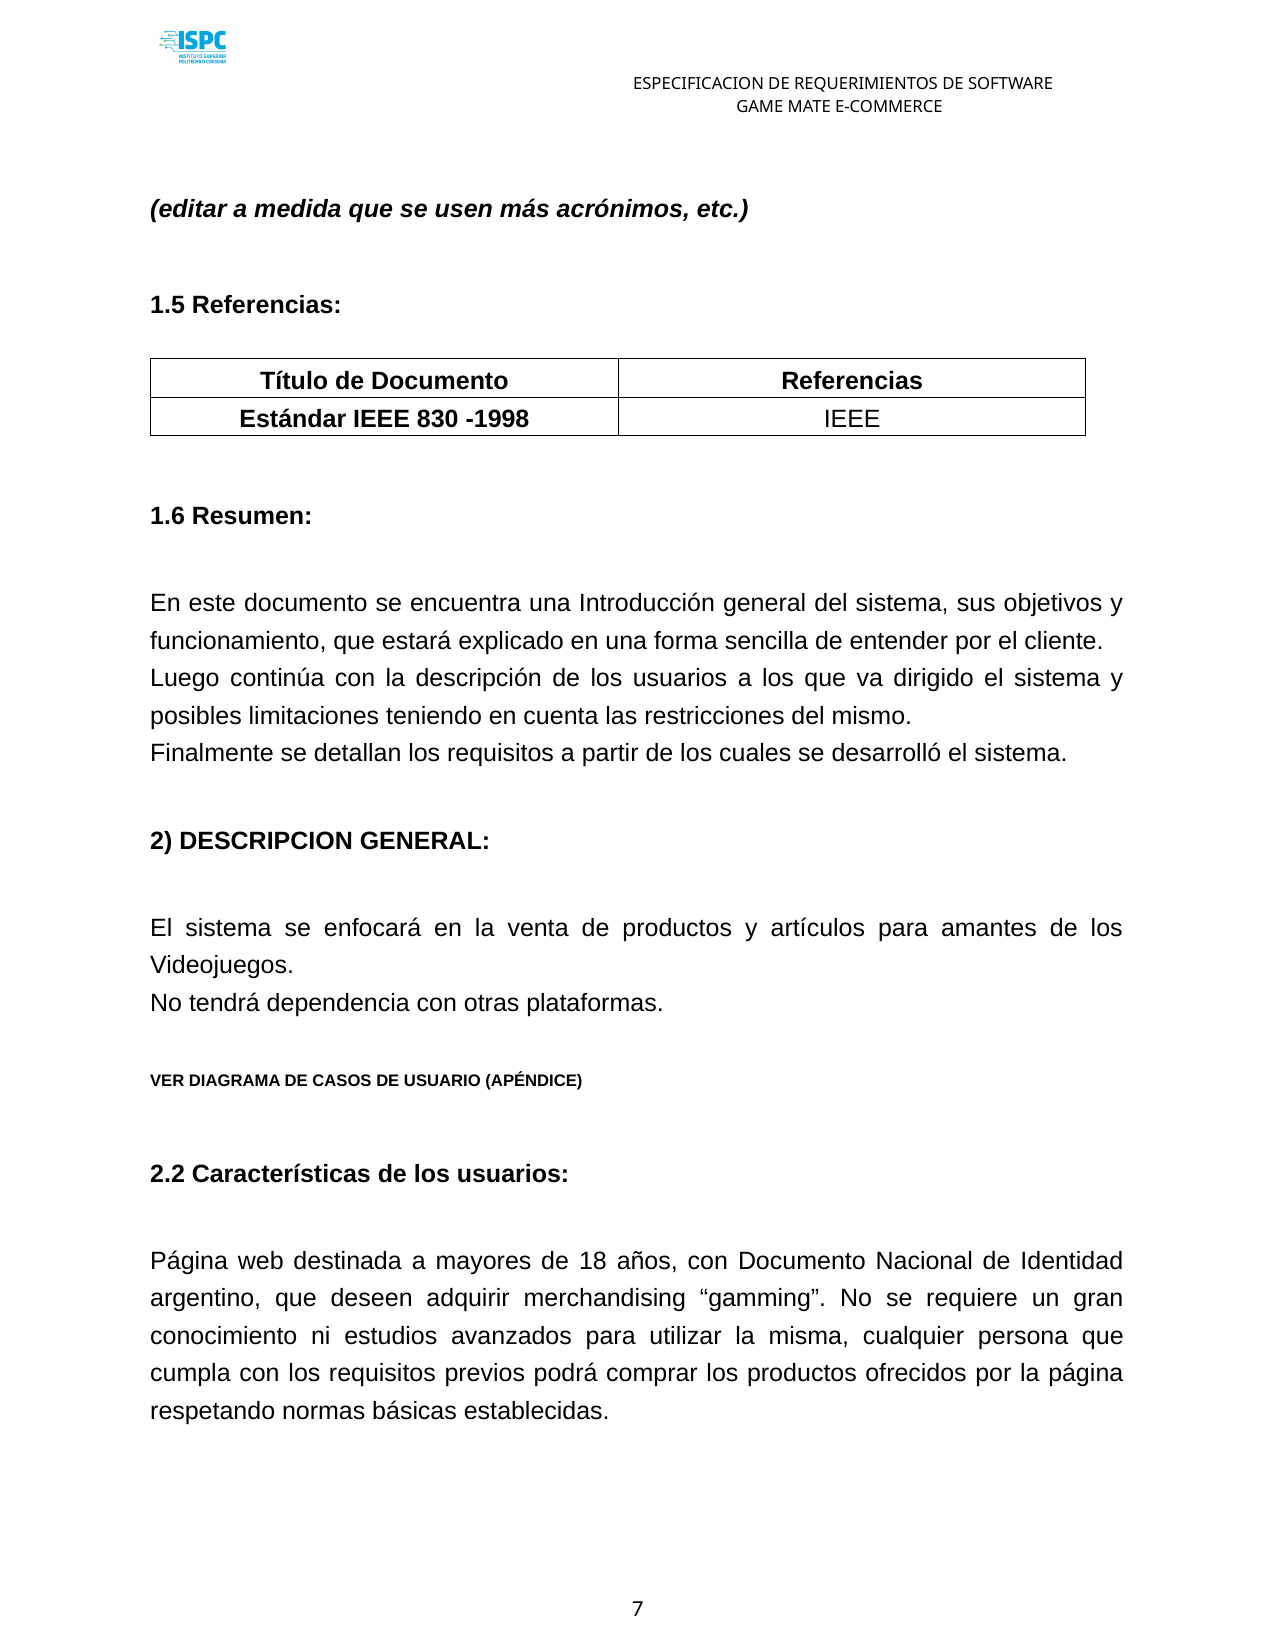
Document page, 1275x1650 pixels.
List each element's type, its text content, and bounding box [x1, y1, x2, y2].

text 1.6 Resumen: [150, 495, 1125, 532]
table_cell IEEE [619, 398, 1085, 435]
table_header Título de Documento [151, 359, 618, 397]
picture [150, 0, 240, 90]
text No tendrá dependencia con otras plataformas. [150, 981, 1125, 1019]
table_cell Estándar IEEE 830 -1998 [151, 398, 618, 435]
text 2.2 Características de los usuarios: [150, 1152, 1125, 1190]
text Finalmente se detallan los requisitos a partir de los cuales se desarrolló el sistema. [150, 732, 1125, 769]
text 1.5 Referencias: [150, 283, 1125, 321]
text Página web destinada a mayores de 18 años, con Documento Nacional de Identidad argentino, que deseen adquirir merchandising “gamming”. No se requiere un gran conocimiento ni estudios avanzados para utilizar la misma, cualquier persona que cumpla con los requisitos previos podrá comprar los productos ofrecidos por la página respetando normas básicas establecidas. [150, 1239, 1125, 1427]
text El sistema se enfocará en la venta de productos y artículos para amantes de los Videojuegos. [150, 906, 1125, 981]
text Luego continúa con la descripción de los usuarios a los que va dirigido el sistema y posibles limitaciones teniendo en cuenta las restricciones del mismo. [150, 657, 1125, 732]
table_header Referencias [619, 359, 1085, 397]
text 2) DESCRIPCION GENERAL: [150, 819, 1125, 857]
text En este documento se encuentra una Introducción general del sistema, sus objetivos y funcionamiento, que estará explicado en una forma sencilla de entender por el cliente. [150, 582, 1125, 657]
text VER DIAGRAMA DE CASOS DE USUARIO (APÉNDICE) [150, 1056, 1125, 1094]
text (editar a medida que se usen más acrónimos, etc.) [150, 187, 1125, 225]
